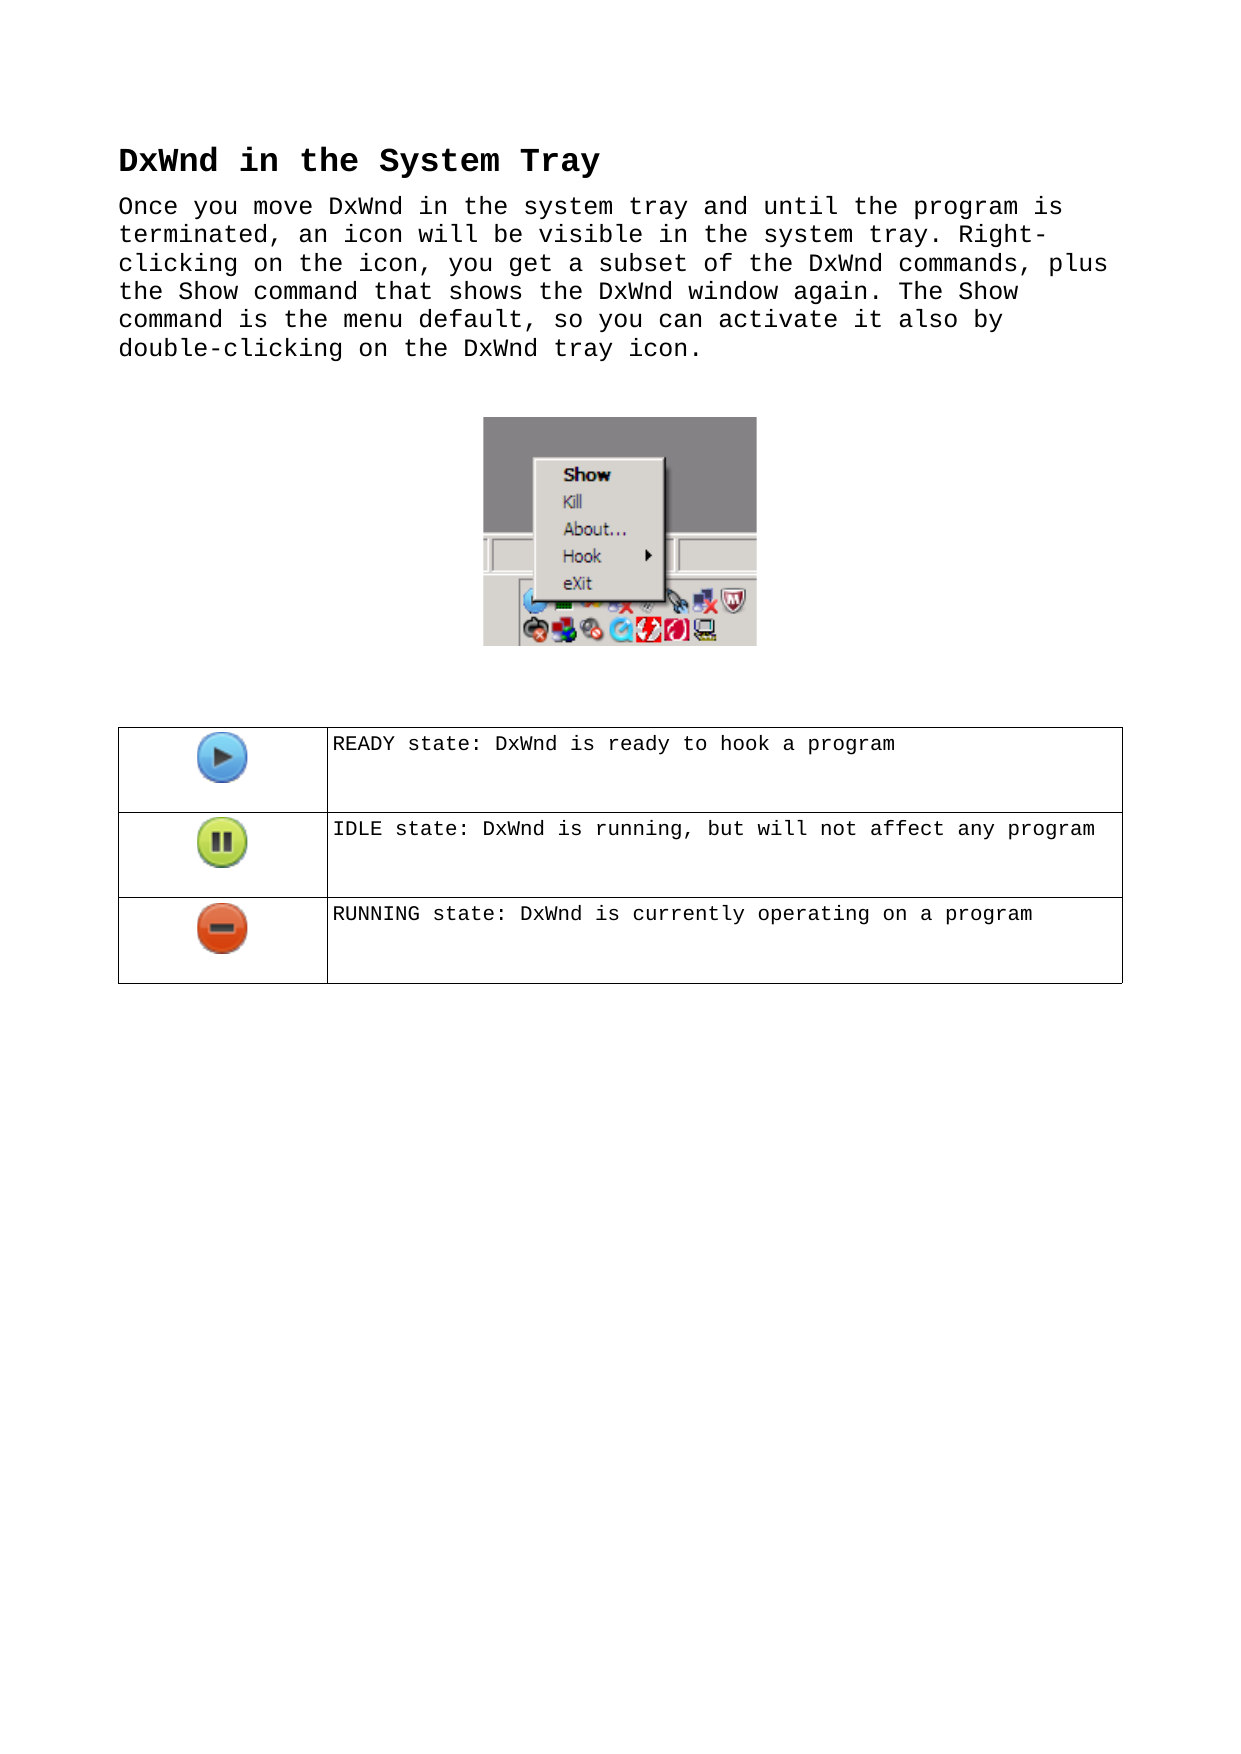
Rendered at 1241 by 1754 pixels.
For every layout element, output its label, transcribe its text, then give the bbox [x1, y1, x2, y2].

table_header [119, 728, 327, 812]
subtitle DxWnd in the System Tray [118, 143, 1122, 181]
table_cell IDLE state: DxWnd is running, but will not affect any program [328, 813, 1122, 897]
picture [197, 903, 248, 954]
table_header READY state: DxWnd is ready to hook a program [328, 728, 1122, 812]
table_cell [119, 813, 327, 897]
table_cell RUNNING state: DxWnd is currently operating on a program [328, 898, 1122, 982]
text Once you move DxWnd in the system tray and until the program is terminated, an icon will be visible in the system tray. Right-clicking on the icon, you get a subset of the DxWnd commands, plus the Show command that shows the DxWnd window again. The Show command is the menu default, so you can activate it also by double-clicking on the DxWnd tray icon. [118, 194, 1122, 364]
picture [197, 817, 248, 868]
picture [197, 732, 248, 783]
table_cell [119, 898, 327, 982]
